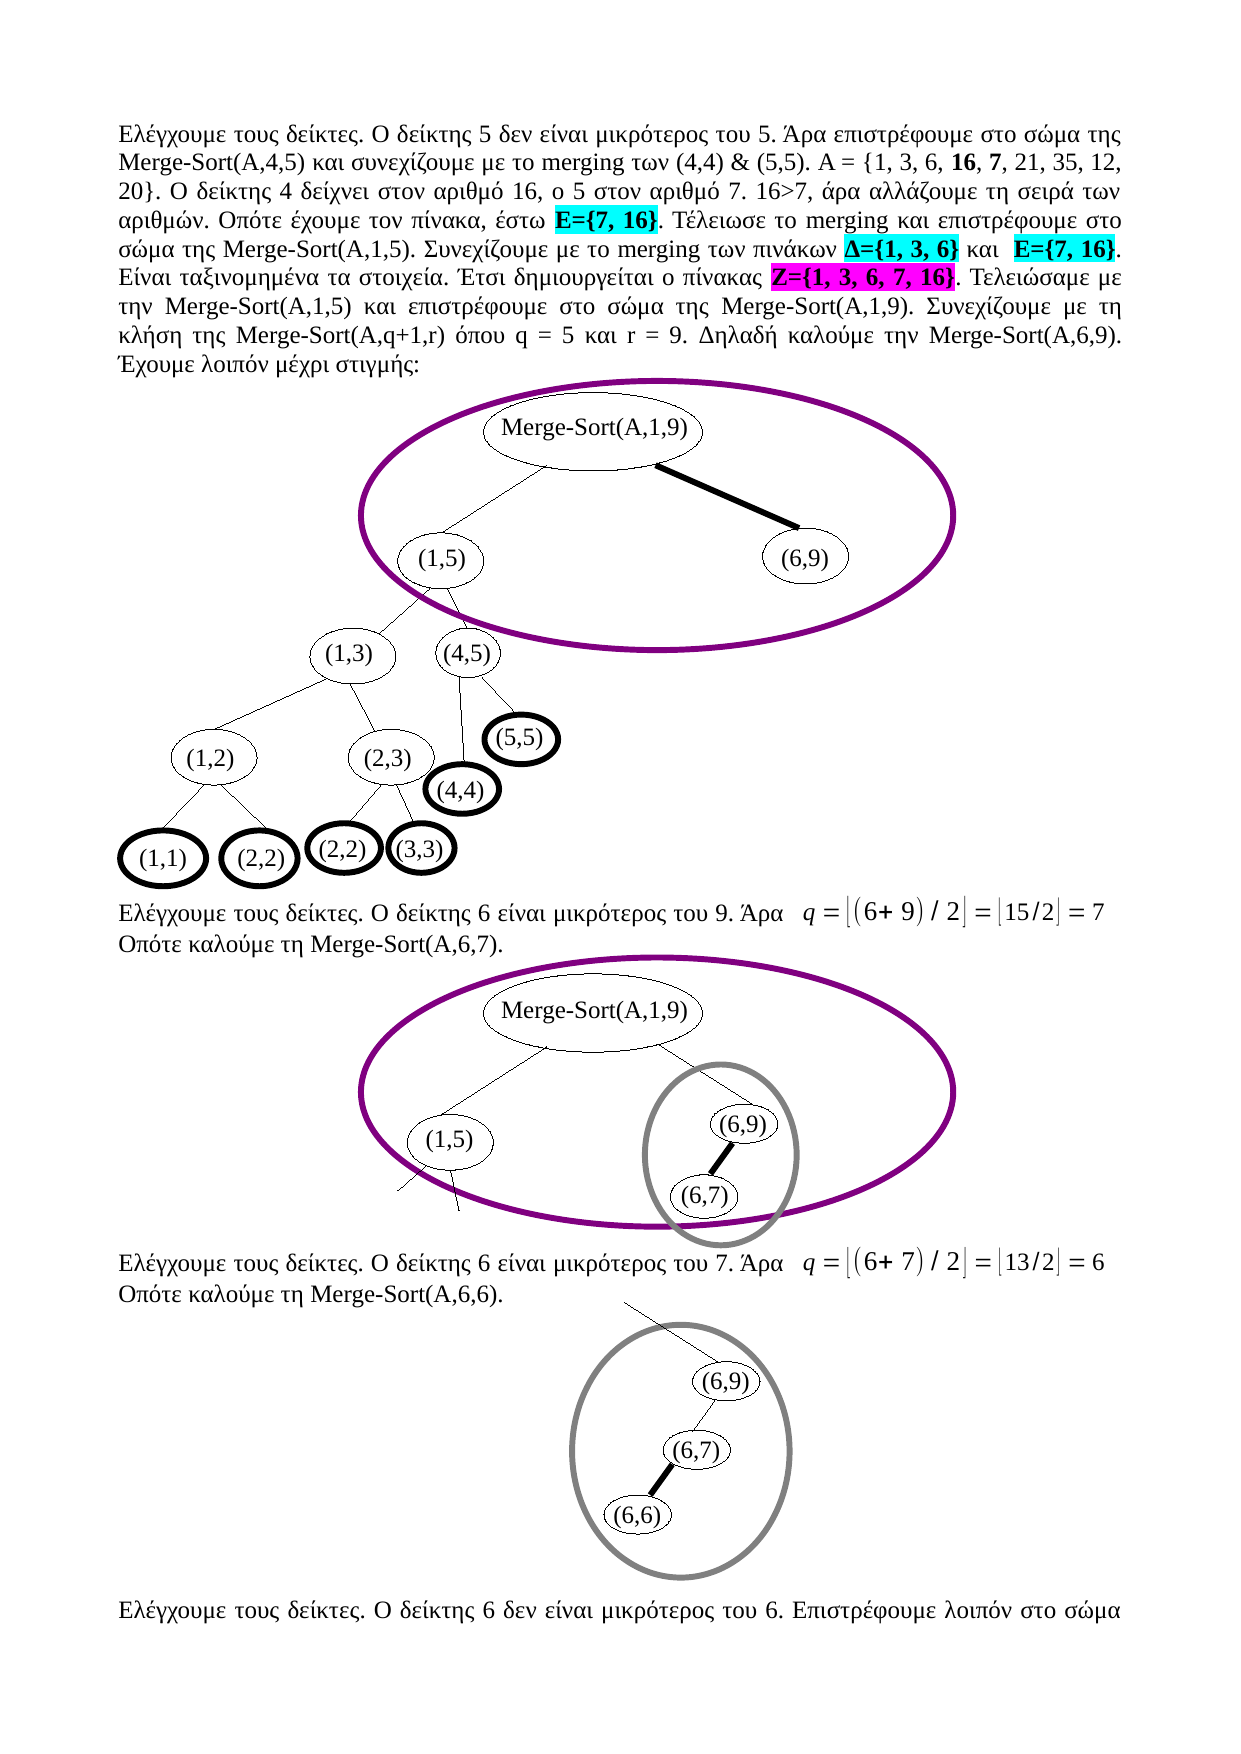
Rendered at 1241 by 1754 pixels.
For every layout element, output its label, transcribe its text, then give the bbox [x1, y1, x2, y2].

text Ελέγχουμε τους δείκτες. Ο δείκτης 6 είναι μικρότερος του 9. ΆραΟπότε καλούμε τη Merge-Sort(A,6,7). [118, 895, 1122, 958]
text Ελέγχουμε τους δείκτες. Ο δείκτης 5 δεν είναι μικρότερος του 5. Άρα επιστρέφουμε στο σώμα της Merge-Sort(A,4,5) και συνεχίζουμε με το merging των (4,4) & (5,5). Α = {1, 3, 6, 16, 7, 21, 35, 12, 20}. Ο δείκτης 4 δείχνει στον αριθμό 16, ο 5 στον αριθμό 7. 16>7, άρα αλλάζουμε τη σειρά των αριθμών. Οπότε έχουμε τον πίνακα, έστω Ε={7, 16}. Τέλειωσε το merging και επιστρέφουμε στο σώμα της Merge-Sort(A,1,5). Συνεχίζουμε με το merging των πινάκων Δ={1, 3, 6} και Ε={7, 16}. Είναι ταξινομημένα τα στοιχεία. Έτσι δημιουργείται ο πίνακας Ζ={1, 3, 6, 7, 16}. Τελειώσαμε με την Merge-Sort(A,1,5) και επιστρέφουμε στο σώμα της Merge-Sort(A,1,9). Συνεχίζουμε με τη κλήση της Merge-Sort(A,q+1,r) όπου q = 5 και r = 9. Δηλαδή καλούμε την Merge-Sort(A,6,9). Έχουμε λοιπόν μέχρι στιγμής: [118, 119, 1122, 377]
text Ελέγχουμε τους δείκτες. Ο δείκτης 6 δεν είναι μικρότερος του 6. Επιστρέφουμε λοιπόν στο σώμα [118, 1596, 1122, 1624]
text Ελέγχουμε τους δείκτες. Ο δείκτης 6 είναι μικρότερος του 7. ΆραΟπότε καλούμε τη Merge-Sort(A,6,6). [118, 1245, 1122, 1308]
